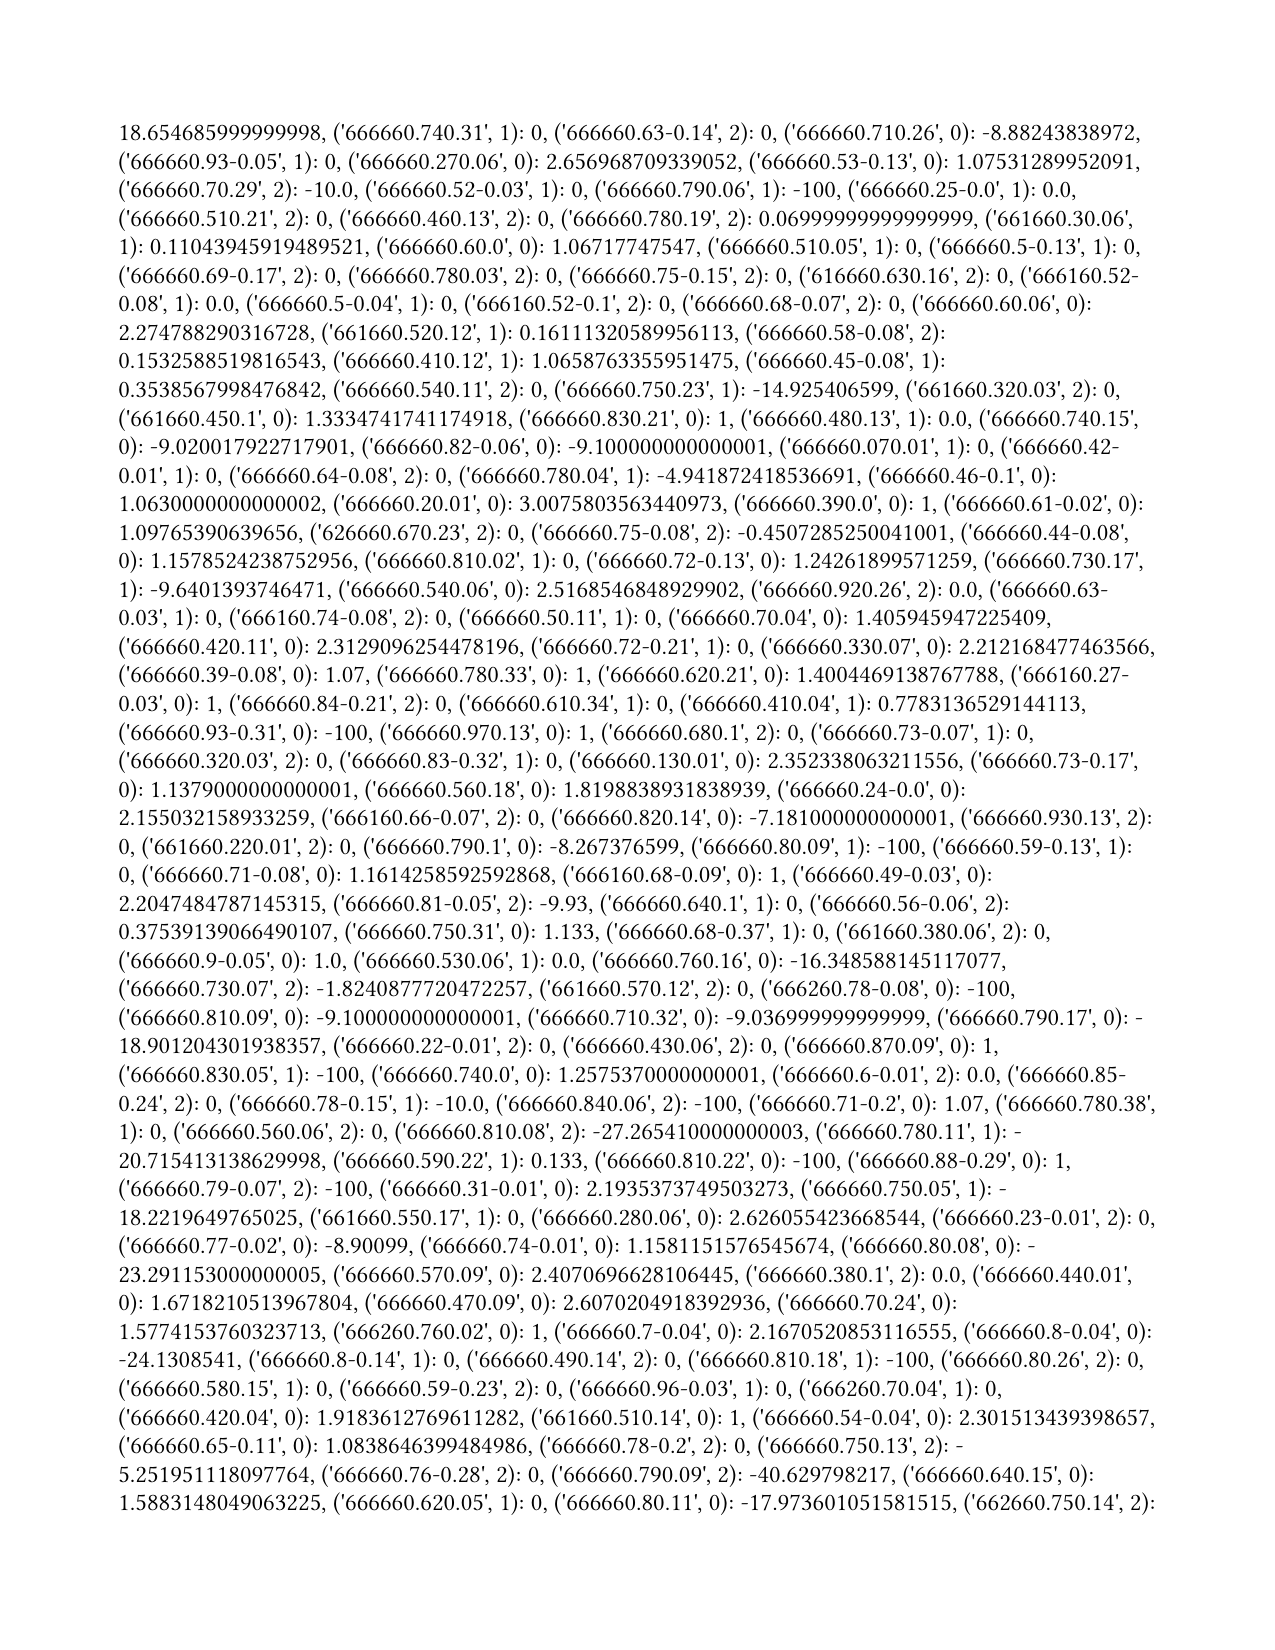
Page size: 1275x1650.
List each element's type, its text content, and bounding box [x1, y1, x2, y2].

text -18.654685999999998, ('666660.740.31', 1): 0, ('666660.63-0.14', 2): 0, ('666660.710.26', 0): -8.88243838972, ('666660.93-0.05', 1): 0, ('666660.270.06', 0): 2.656968709339052, ('666660.53-0.13', 0): 1.07531289952091, ('666660.70.29', 2): -10.0, ('666660.52-0.03', 1): 0, ('666660.790.06', 1): -100, ('666660.25-0.0', 1): 0.0, ('666660.510.21', 2): 0, ('666660.460.13', 2): 0, ('666660.780.19', 2): 0.06999999999999999, ('661660.30.06', 1): 0.11043945919489521, ('666660.60.0', 0): 1.06717747547, ('666660.510.05', 1): 0, ('666660.5-0.13', 1): 0, ('666660.69-0.17', 2): 0, ('666660.780.03', 2): 0, ('666660.75-0.15', 2): 0, ('616660.630.16', 2): 0, ('666160.52-0.08', 1): 0.0, ('666660.5-0.04', 1): 0, ('666160.52-0.1', 2): 0, ('666660.68-0.07', 2): 0, ('666660.60.06', 0): 2.274788290316728, ('661660.520.12', 1): 0.16111320589956113, ('666660.58-0.08', 2): 0.1532588519816543, ('666660.410.12', 1): 1.0658763355951475, ('666660.45-0.08', 1): 0.3538567998476842, ('666660.540.11', 2): 0, ('666660.750.23', 1): -14.925406599, ('661660.320.03', 2): 0, ('661660.450.1', 0): 1.3334741741174918, ('666660.830.21', 0): 1, ('666660.480.13', 1): 0.0, ('666660.740.15', 0): -9.020017922717901, ('666660.82-0.06', 0): -9.100000000000001, ('666660.070.01', 1): 0, ('666660.42-0.01', 1): 0, ('666660.64-0.08', 2): 0, ('666660.780.04', 1): -4.941872418536691, ('666660.46-0.1', 0): 1.0630000000000002, ('666660.20.01', 0): 3.0075803563440973, ('666660.390.0', 0): 1, ('666660.61-0.02', 0): 1.09765390639656, ('626660.670.23', 2): 0, ('666660.75-0.08', 2): -0.4507285250041001, ('666660.44-0.08', 0): 1.1578524238752956, ('666660.810.02', 1): 0, ('666660.72-0.13', 0): 1.24261899571259, ('666660.730.17', 1): -9.6401393746471, ('666660.540.06', 0): 2.5168546848929902, ('666660.920.26', 2): 0.0, ('666660.63-0.03', 1): 0, ('666160.74-0.08', 2): 0, ('666660.50.11', 1): 0, ('666660.70.04', 0): 1.405945947225409, ('666660.420.11', 0): 2.3129096254478196, ('666660.72-0.21', 1): 0, ('666660.330.07', 0): 2.212168477463566, ('666660.39-0.08', 0): 1.07, ('666660.780.33', 0): 1, ('666660.620.21', 0): 1.4004469138767788, ('666160.27-0.03', 0): 1, ('666660.84-0.21', 2): 0, ('666660.610.34', 1): 0, ('666660.410.04', 1): 0.7783136529144113, ('666660.93-0.31', 0): -100, ('666660.970.13', 0): 1, ('666660.680.1', 2): 0, ('666660.73-0.07', 1): 0, ('666660.320.03', 2): 0, ('666660.83-0.32', 1): 0, ('666660.130.01', 0): 2.352338063211556, ('666660.73-0.17', 0): 1.1379000000000001, ('666660.560.18', 0): 1.8198838931838939, ('666660.24-0.0', 0): 2.155032158933259, ('666160.66-0.07', 2): 0, ('666660.820.14', 0): -7.181000000000001, ('666660.930.13', 2): 0, ('661660.220.01', 2): 0, ('666660.790.1', 0): -8.267376599, ('666660.80.09', 1): -100, ('666660.59-0.13', 1): 0, ('666660.71-0.08', 0): 1.1614258592592868, ('666160.68-0.09', 0): 1, ('666660.49-0.03', 0): 2.2047484787145315, ('666660.81-0.05', 2): -9.93, ('666660.640.1', 1): 0, ('666660.56-0.06', 2): 0.37539139066490107, ('666660.750.31', 0): 1.133, ('666660.68-0.37', 1): 0, ('661660.380.06', 2): 0, ('666660.9-0.05', 0): 1.0, ('666660.530.06', 1): 0.0, ('666660.760.16', 0): -16.348588145117077, ('666660.730.07', 2): -1.8240877720472257, ('661660.570.12', 2): 0, ('666260.78-0.08', 0): -100, ('666660.810.09', 0): -9.100000000000001, ('666660.710.32', 0): -9.036999999999999, ('666660.790.17', 0): -18.901204301938357, ('666660.22-0.01', 2): 0, ('666660.430.06', 2): 0, ('666660.870.09', 0): 1, ('666660.830.05', 1): -100, ('666660.740.0', 0): 1.2575370000000001, ('666660.6-0.01', 2): 0.0, ('666660.85-0.24', 2): 0, ('666660.78-0.15', 1): -10.0, ('666660.840.06', 2): -100, ('666660.71-0.2', 0): 1.07, ('666660.780.38', 1): 0, ('666660.560.06', 2): 0, ('666660.810.08', 2): -27.265410000000003, ('666660.780.11', 1): -20.715413138629998, ('666660.590.22', 1): 0.133, ('666660.810.22', 0): -100, ('666660.88-0.29', 0): 1, ('666660.79-0.07', 2): -100, ('666660.31-0.01', 0): 2.1935373749503273, ('666660.750.05', 1): -18.2219649765025, ('661660.550.17', 1): 0, ('666660.280.06', 0): 2.626055423668544, ('666660.23-0.01', 2): 0, ('666660.77-0.02', 0): -8.90099, ('666660.74-0.01', 0): 1.1581151576545674, ('666660.80.08', 0): -23.291153000000005, ('666660.570.09', 0): 2.4070696628106445, ('666660.380.1', 2): 0.0, ('666660.440.01', 0): 1.6718210513967804, ('666660.470.09', 0): 2.6070204918392936, ('666660.70.24', 0): 1.5774153760323713, ('666260.760.02', 0): 1, ('666660.7-0.04', 0): 2.1670520853116555, ('666660.8-0.04', 0): -24.1308541, ('666660.8-0.14', 1): 0, ('666660.490.14', 2): 0, ('666660.810.18', 1): -100, ('666660.80.26', 2): 0, ('666660.580.15', 1): 0, ('666660.59-0.23', 2): 0, ('666660.96-0.03', 1): 0, ('666260.70.04', 1): 0, ('666660.420.04', 0): 1.9183612769611282, ('661660.510.14', 0): 1, ('666660.54-0.04', 0): 2.301513439398657, ('666660.65-0.11', 0): 1.0838646399484986, ('666660.78-0.2', 2): 0, ('666660.750.13', 2): -5.251951118097764, ('666660.76-0.28', 2): 0, ('666660.790.09', 2): -40.629798217, ('666660.640.15', 0): 1.5883148049063225, ('666660.620.05', 1): 0, ('666660.80.11', 0): -17.973601051581515, ('662660.750.14', 2): [118, 118, 1157, 1517]
